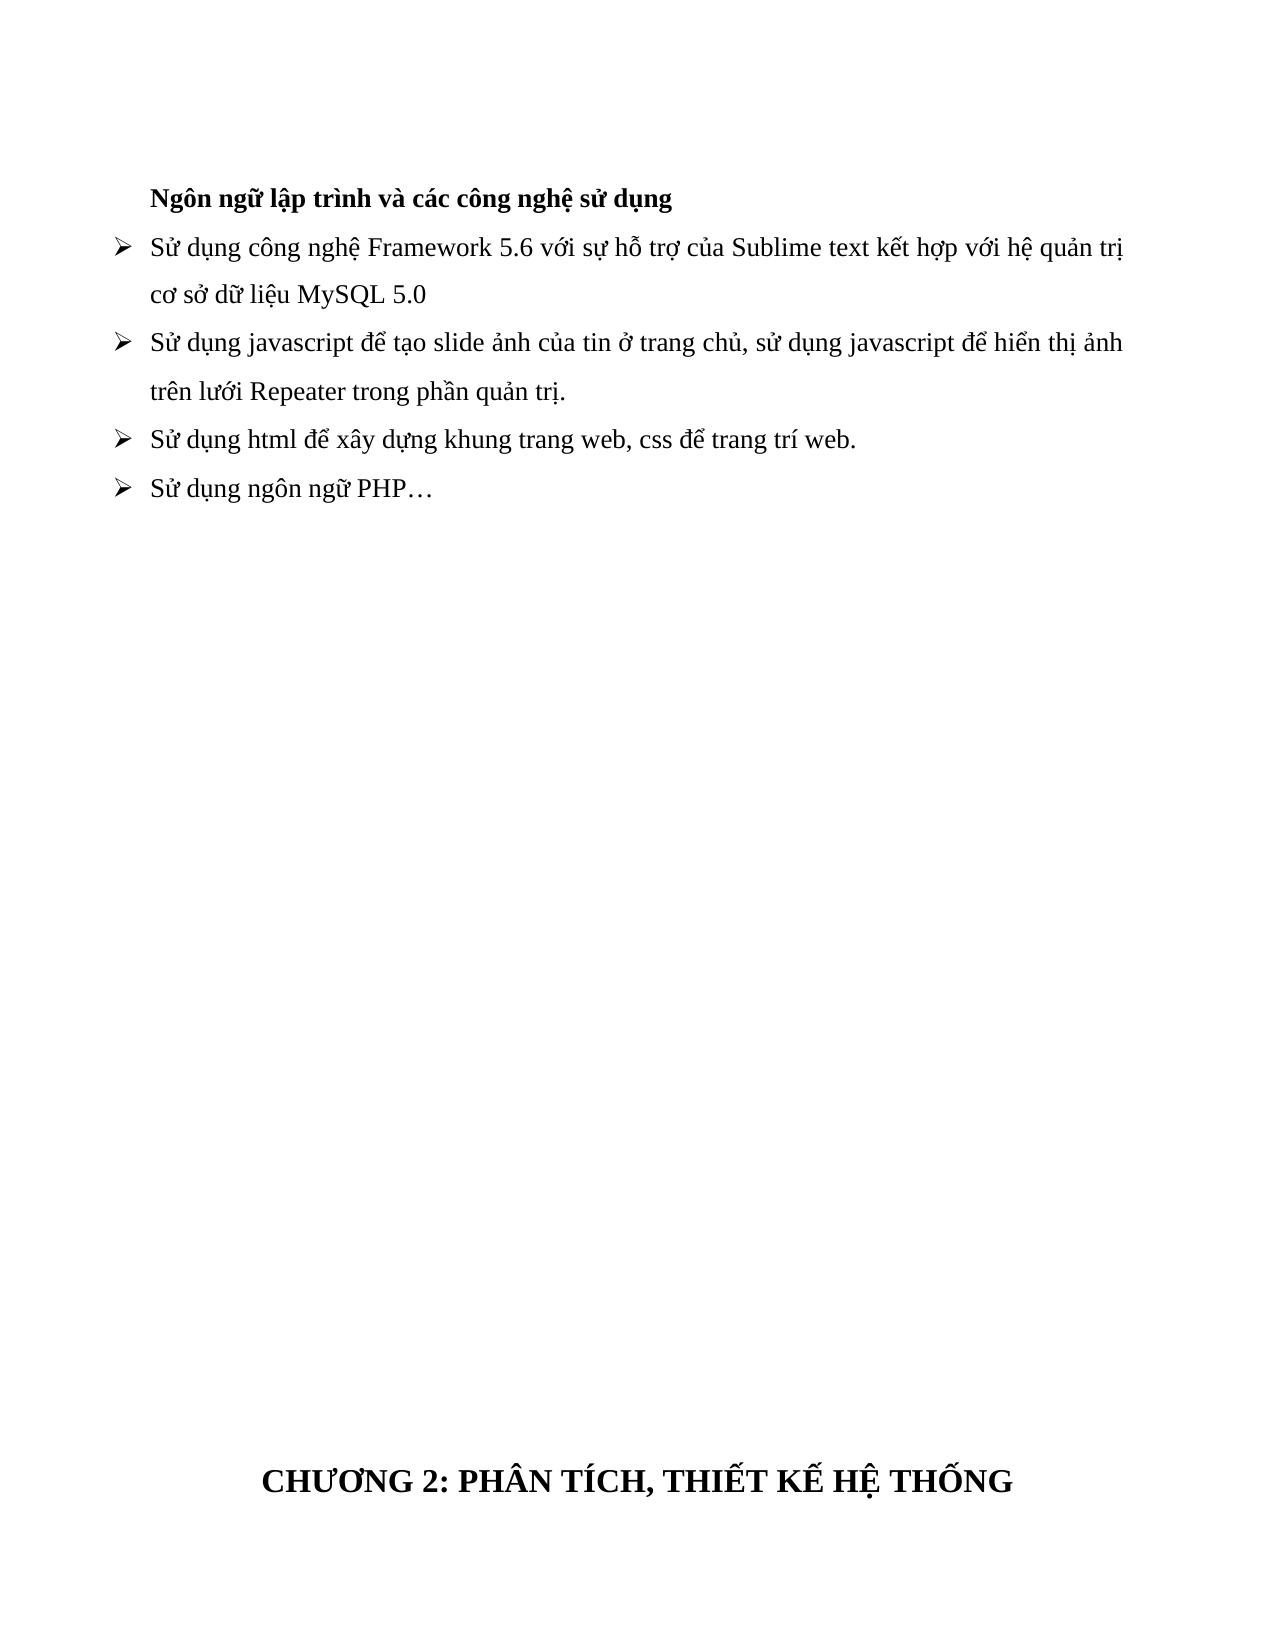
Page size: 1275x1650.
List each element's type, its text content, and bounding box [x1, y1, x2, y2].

text Ngôn ngữ lập trình và các công nghệ sử dụng [150, 183, 1125, 214]
subtitle CHƯƠNG 2: PHÂN TÍCH, THIẾT KẾ HỆ THỐNG [150, 1461, 1125, 1500]
list Sử dụng javascript để tạo slide ảnh của tin ở trang chủ, sử dụng javascript để hiển thị ảnh trên lưới Repeater trong phần quản trị. [112, 326, 1125, 406]
list Sử dụng html để xây dựng khung trang web, css để trang trí web. [112, 424, 1125, 455]
list Sử dụng công nghệ Framework 5.6 với sự hỗ trợ của Sublime text kết hợp với hệ quản trị cơ sở dữ liệu MySQL 5.0 [112, 231, 1125, 310]
list Sử dụng ngôn ngữ PHP… [112, 472, 1125, 503]
